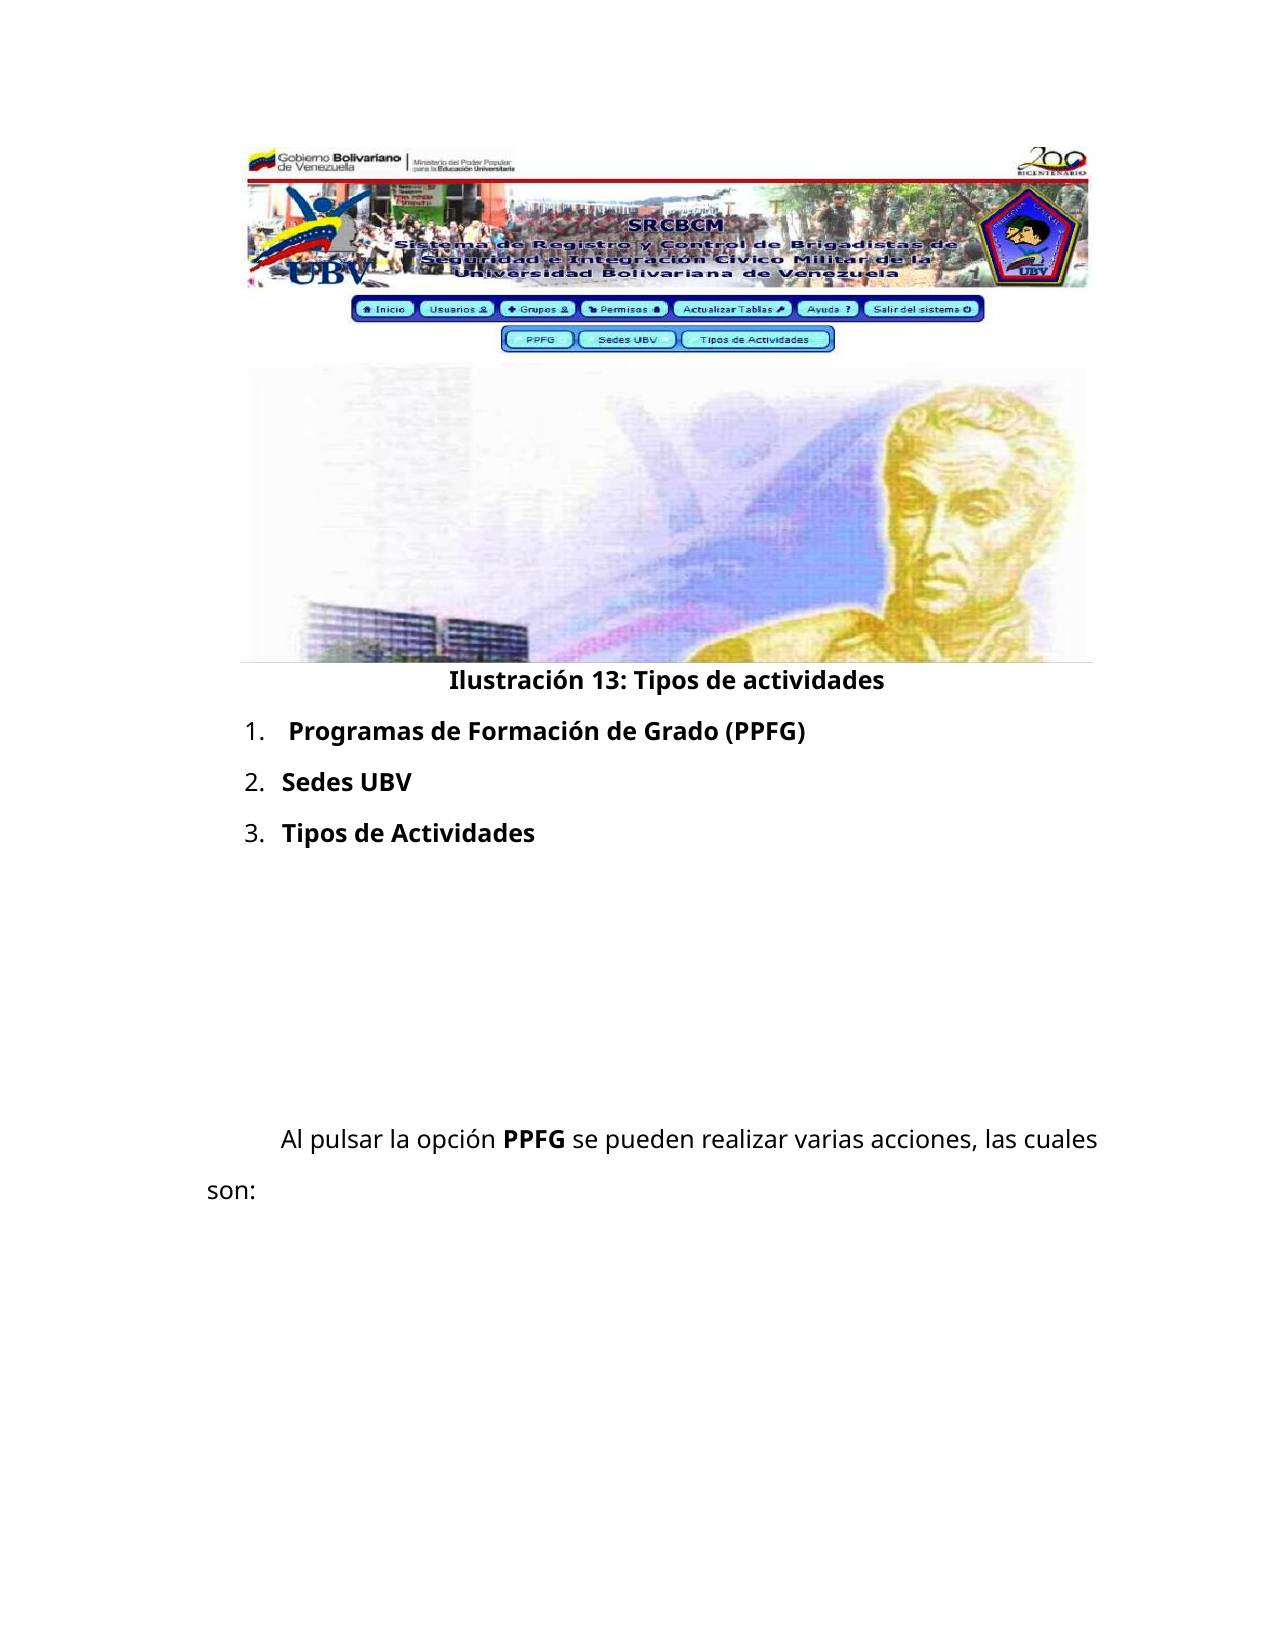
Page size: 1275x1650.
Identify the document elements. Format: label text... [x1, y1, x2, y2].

text Al pulsar la opción PPFG se pueden realizar varias acciones, las cuales son: [207, 1122, 1127, 1207]
list Sedes UBV [244, 765, 1127, 799]
list Programas de Formación de Grado (PPFG) [244, 714, 1127, 748]
text Ilustración 13: Tipos de actividades [253, 663, 1081, 697]
picture [241, 147, 1094, 663]
list Tipos de Actividades [244, 816, 1127, 850]
